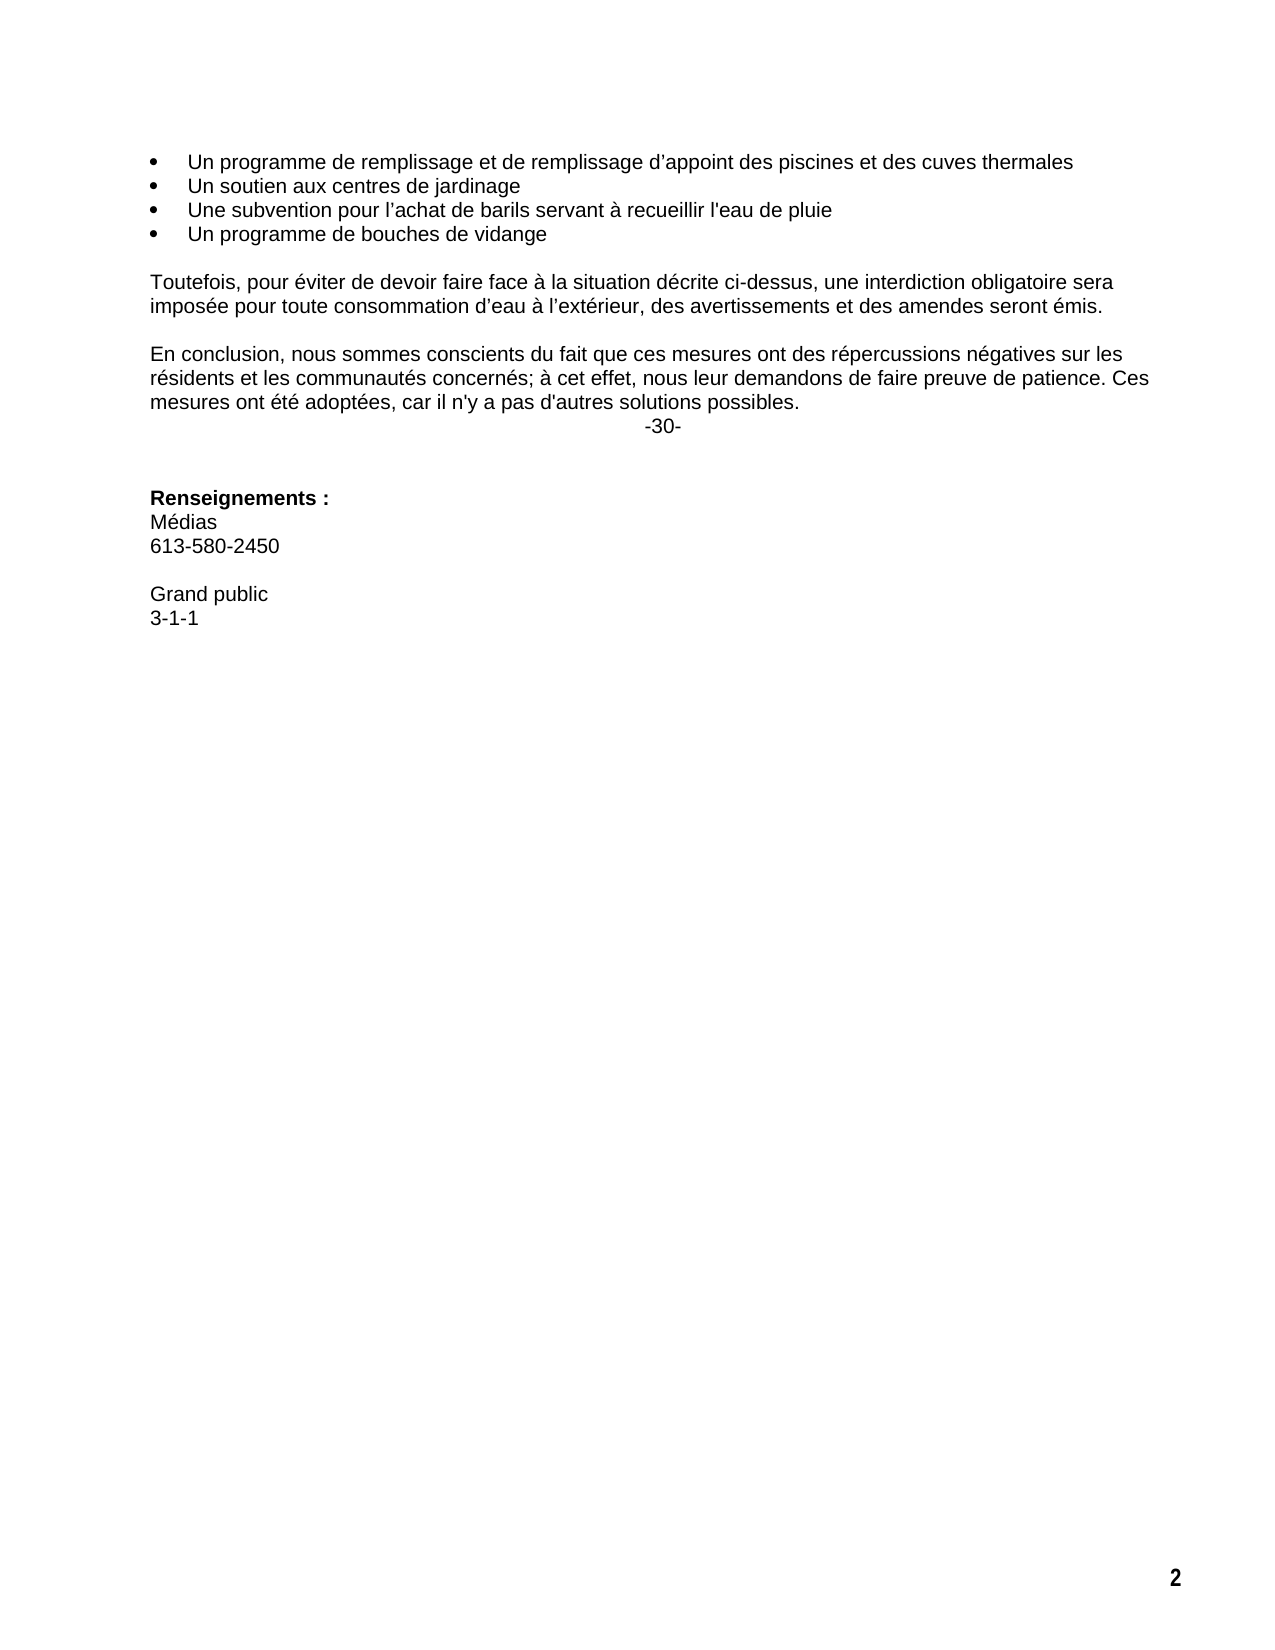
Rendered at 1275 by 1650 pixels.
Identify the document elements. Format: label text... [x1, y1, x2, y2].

text Grand public 3-1-1 [150, 582, 1181, 629]
text Toutefois, pour éviter de devoir faire face à la situation décrite ci-dessus, une interdiction obligatoire sera imposée pour toute consommation d’eau à l’extérieur, des avertissements et des amendes seront émis. [150, 270, 1181, 318]
list Un programme de bouches de vidange [150, 222, 1181, 246]
text -30- [150, 414, 1181, 438]
text En conclusion, nous sommes conscients du fait que ces mesures ont des répercussions négatives sur les résidents et les communautés concernés; à cet effet, nous leur demandons de faire preuve de patience. Ces mesures ont été adoptées, car il n'y a pas d'autres solutions possibles. [150, 342, 1181, 414]
list Un soutien aux centres de jardinage [150, 174, 1181, 198]
list Un programme de remplissage et de remplissage d’appoint des piscines et des cuves thermales [150, 150, 1181, 174]
list Une subvention pour l’achat de barils servant à recueillir l'eau de pluie [150, 198, 1181, 222]
text Renseignements : Médias 613-580-2450 [150, 486, 1181, 558]
